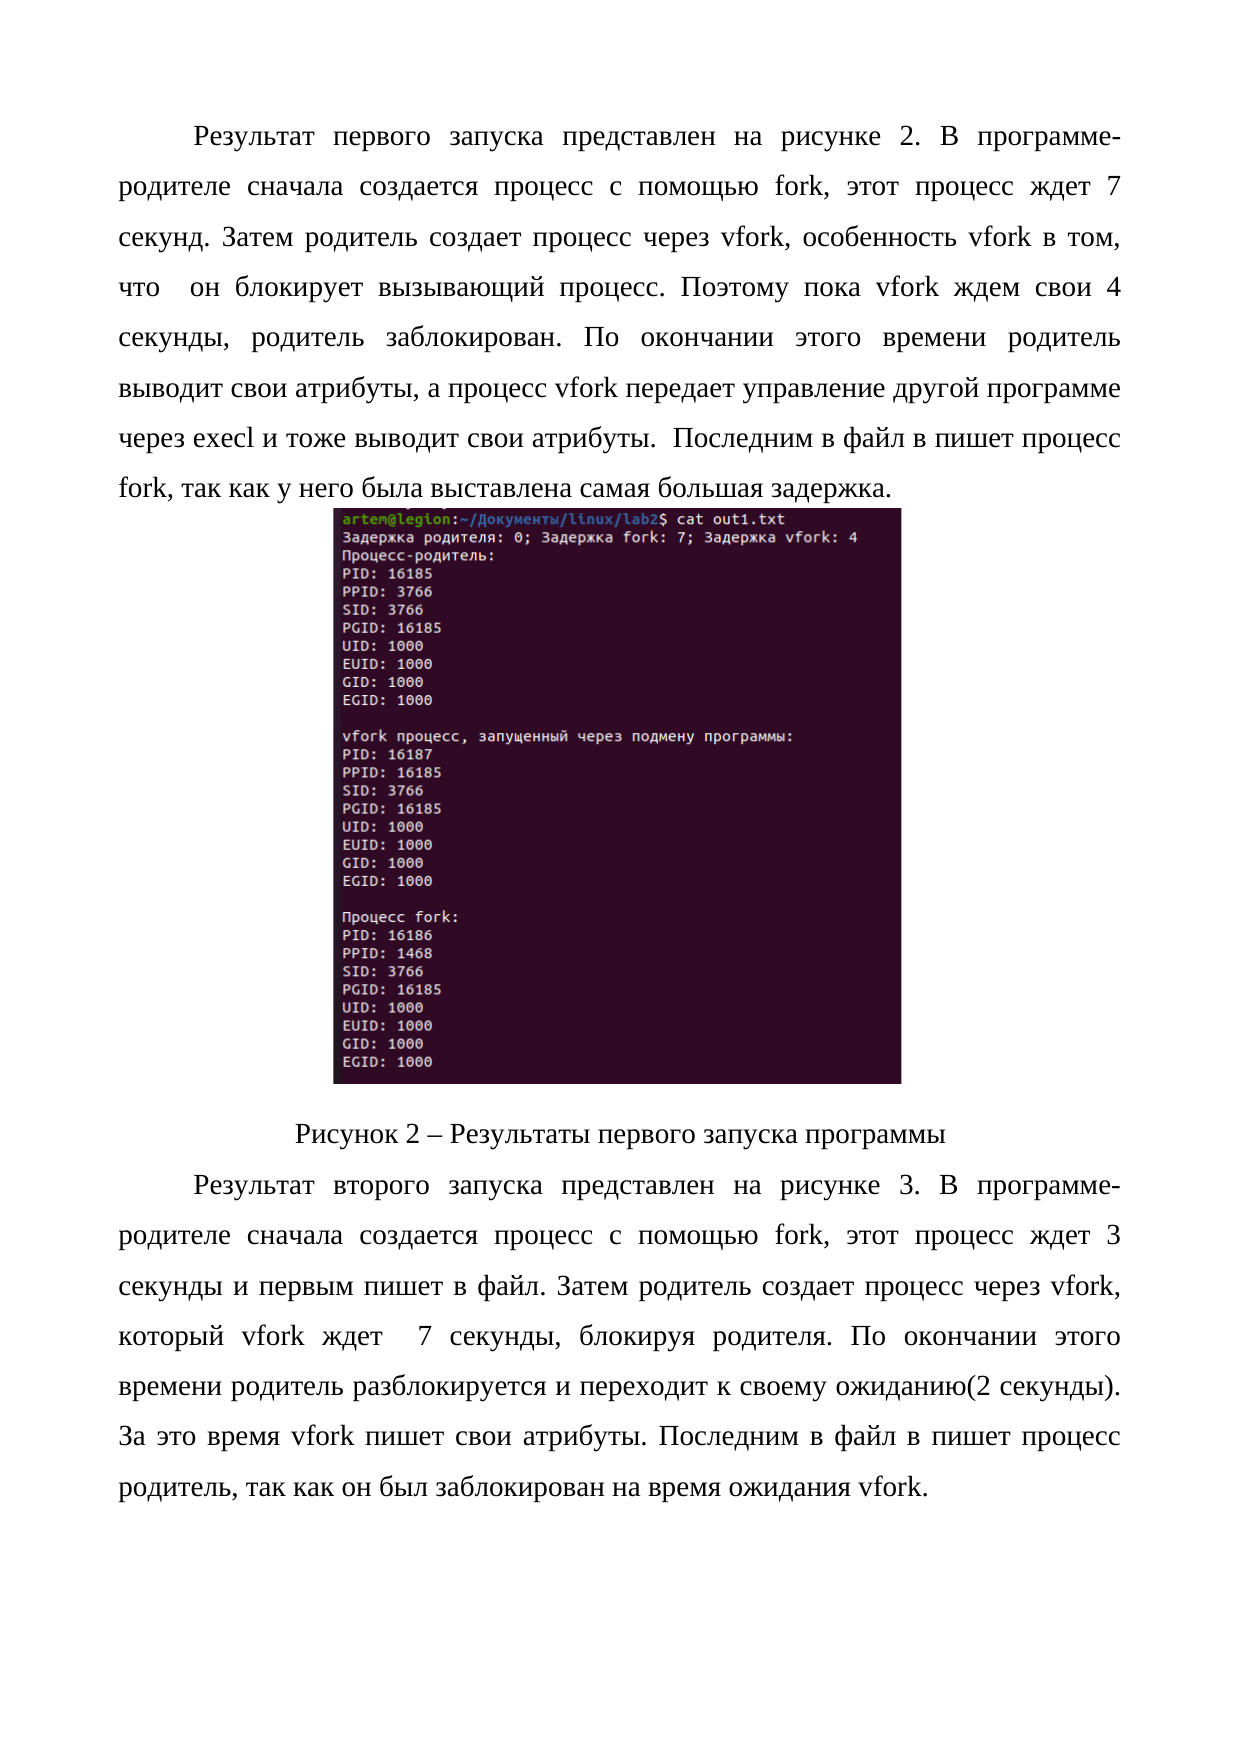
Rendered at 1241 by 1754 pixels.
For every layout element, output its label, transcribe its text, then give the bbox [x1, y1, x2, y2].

picture [333, 508, 377, 1084]
text Результат первого запуска представлен на рисунке 2. В программе-родителе сначала создается процесс с помощью fork, этот процесс ждет 7 секунд. Затем родитель создает процесс через vfork, особенность vfork в том, что он блокирует вызывающий процесс. Поэтому пока vfork ждем свои 4 секунды, родитель заблокирован. По окончании этого времени родитель выводит свои атрибуты, а процесс vfork передает управление другой программе через execl и тоже выводит свои атрибуты. Последним в файл в пишет процесс fork, так как у него была выставлена самая большая задержка. [118, 118, 1122, 504]
text Результат второго запуска представлен на рисунке 3. В программе-родителе сначала создается процесс с помощью fork, этот процесс ждет 3 секунды и первым пишет в файл. Затем родитель создает процесс через vfork, который vfork ждет 7 секунды, блокируя родителя. По окончании этого времени родитель разблокируется и переходит к своему ожиданию(2 секунды). За это время vfork пишет свои атрибуты. Последним в файл в пишет процесс родитель, так как он был заблокирован на время ожидания vfork. [118, 1167, 1122, 1502]
text Рисунок 2 – Результаты первого запуска программы [118, 521, 1122, 1150]
